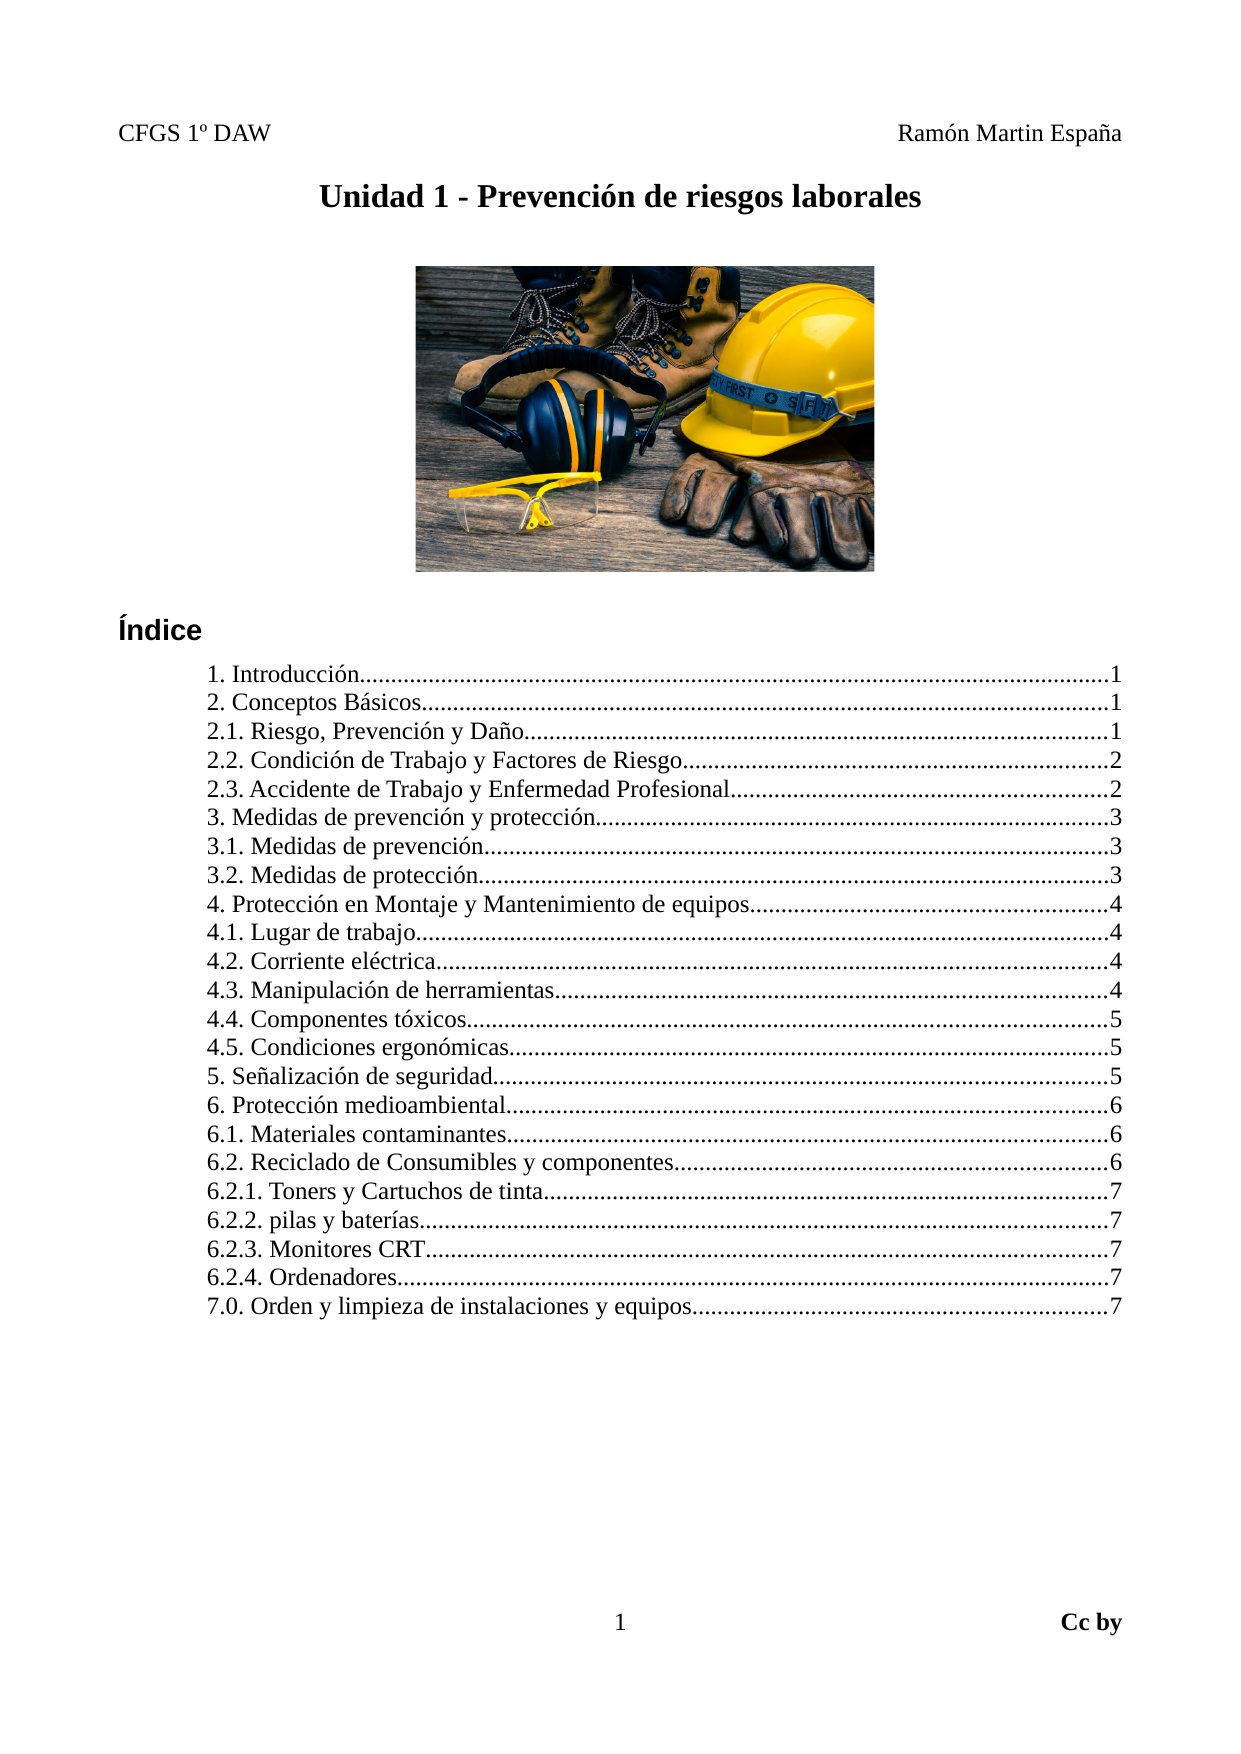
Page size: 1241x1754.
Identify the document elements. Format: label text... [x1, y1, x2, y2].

text 4.1. Lugar de trabajo 4 [207, 917, 1122, 946]
text 5. Señalización de seguridad 5 [207, 1061, 1122, 1090]
text 1. Introducción 1 [207, 659, 1122, 687]
text 7.0. Orden y limpieza de instalaciones y equipos 7 [207, 1291, 1122, 1320]
text 3.1. Medidas de prevención 3 [207, 831, 1122, 860]
text 2.3. Accidente de Trabajo y Enfermedad Profesional 2 [207, 774, 1122, 802]
text 2. Conceptos Básicos 1 [207, 687, 1122, 716]
text 6.2. Reciclado de Consumibles y componentes 6 [207, 1147, 1122, 1176]
text 4.5. Condiciones ergonómicas 5 [207, 1032, 1122, 1061]
text 6.2.1. Toners y Cartuchos de tinta 7 [207, 1176, 1122, 1205]
text 4.3. Manipulación de herramientas 4 [207, 975, 1122, 1004]
text 6.1. Materiales contaminantes 6 [207, 1119, 1122, 1147]
subtitle Índice [118, 613, 1122, 646]
text 6.2.3. Monitores CRT 7 [207, 1234, 1122, 1262]
text 6.2.4. Ordenadores 7 [207, 1262, 1122, 1291]
text 2.1. Riesgo, Prevención y Daño 1 [207, 716, 1122, 745]
text 3.2. Medidas de protección 3 [207, 860, 1122, 889]
picture [415, 266, 875, 572]
text 3. Medidas de prevención y protección 3 [207, 802, 1122, 831]
text Unidad 1 - Prevención de riesgos laborales [118, 176, 1122, 215]
text 4.4. Componentes tóxicos 5 [207, 1004, 1122, 1032]
text 6. Protección medioambiental. 6 [207, 1090, 1122, 1119]
text 4. Protección en Montaje y Mantenimiento de equipos 4 [207, 889, 1122, 917]
text 6.2.2. pilas y baterías 7 [207, 1205, 1122, 1234]
text 2.2. Condición de Trabajo y Factores de Riesgo 2 [207, 745, 1122, 774]
text 4.2. Corriente eléctrica 4 [207, 946, 1122, 975]
